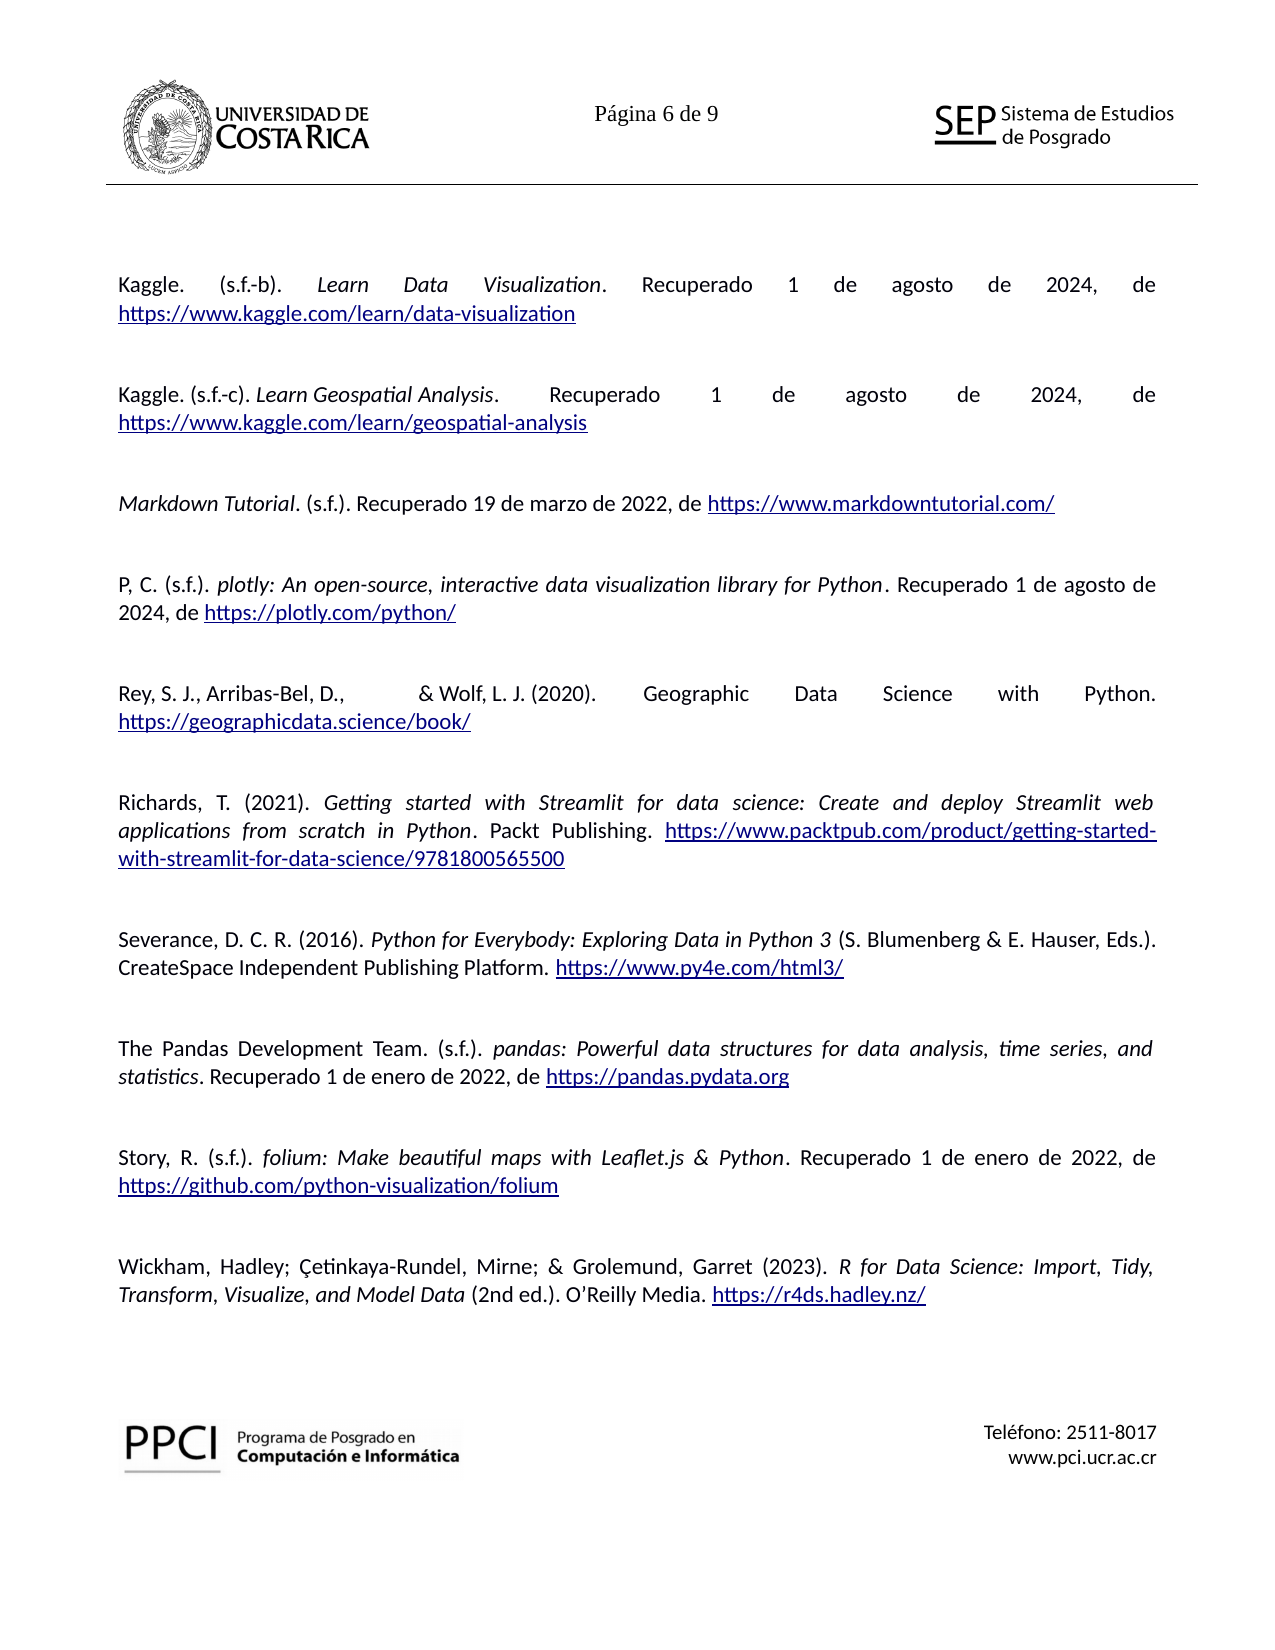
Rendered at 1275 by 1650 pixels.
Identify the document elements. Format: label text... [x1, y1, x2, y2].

text The Pandas Development Team. (s.f.). pandas: Powerful data structures for data analysis, time series, and statistics. Recuperado 1 de enero de 2022, de https://pandas.pydata.org [118, 1034, 1157, 1090]
text Rey, S. J., Arribas-Bel, D., & Wolf, L. J. (2020). Geographic Data Science with Python. https://geographicdata.science/book/ [118, 679, 1157, 735]
text Kaggle. (s.f.-c). Learn Geospatial Analysis. Recuperado 1 de agosto de 2024, de https://www.kaggle.com/learn/geospatial-analysis [118, 380, 1157, 436]
text Markdown Tutorial. (s.f.). Recuperado 19 de marzo de 2022, de https://www.markdowntutorial.com/ [118, 489, 1157, 517]
text Kaggle. (s.f.-b). Learn Data Visualization. Recuperado 1 de agosto de 2024, de https://www.kaggle.com/learn/data-visualization [118, 271, 1157, 327]
text P, C. (s.f.). plotly: An open-source, interactive data visualization library for Python. Recuperado 1 de agosto de 2024, de https://plotly.com/python/ [118, 570, 1157, 626]
picture [908, 82, 1187, 172]
text Story, R. (s.f.). folium: Make beautiful maps with Leaflet.js & Python. Recuperado 1 de enero de 2022, de https://github.com/python-visualization/folium [118, 1143, 1157, 1199]
text Wickham, Hadley; Çetinkaya-Rundel, Mirne; & Grolemund, Garret (2023). R for Data Science: Import, Tidy, Transform, Visualize, and Model Data (2nd ed.). O’Reilly Media. https://r4ds.hadley.nz/ [118, 1252, 1157, 1308]
text Richards, T. (2021). Getting started with Streamlit for data science: Create and deploy Streamlit web applications from scratch in Python. Packt Publishing. https://www.packtpub.com/product/getting-started-with-streamlit-for-data-science/9781800565500 [118, 788, 1157, 872]
picture [118, 1419, 465, 1481]
picture [118, 76, 374, 179]
text Severance, D. C. R. (2016). Python for Everybody: Exploring Data in Python 3 (S. Blumenberg & E. Hauser, Eds.). CreateSpace Independent Publishing Platform. https://www.py4e.com/html3/ [118, 925, 1157, 981]
